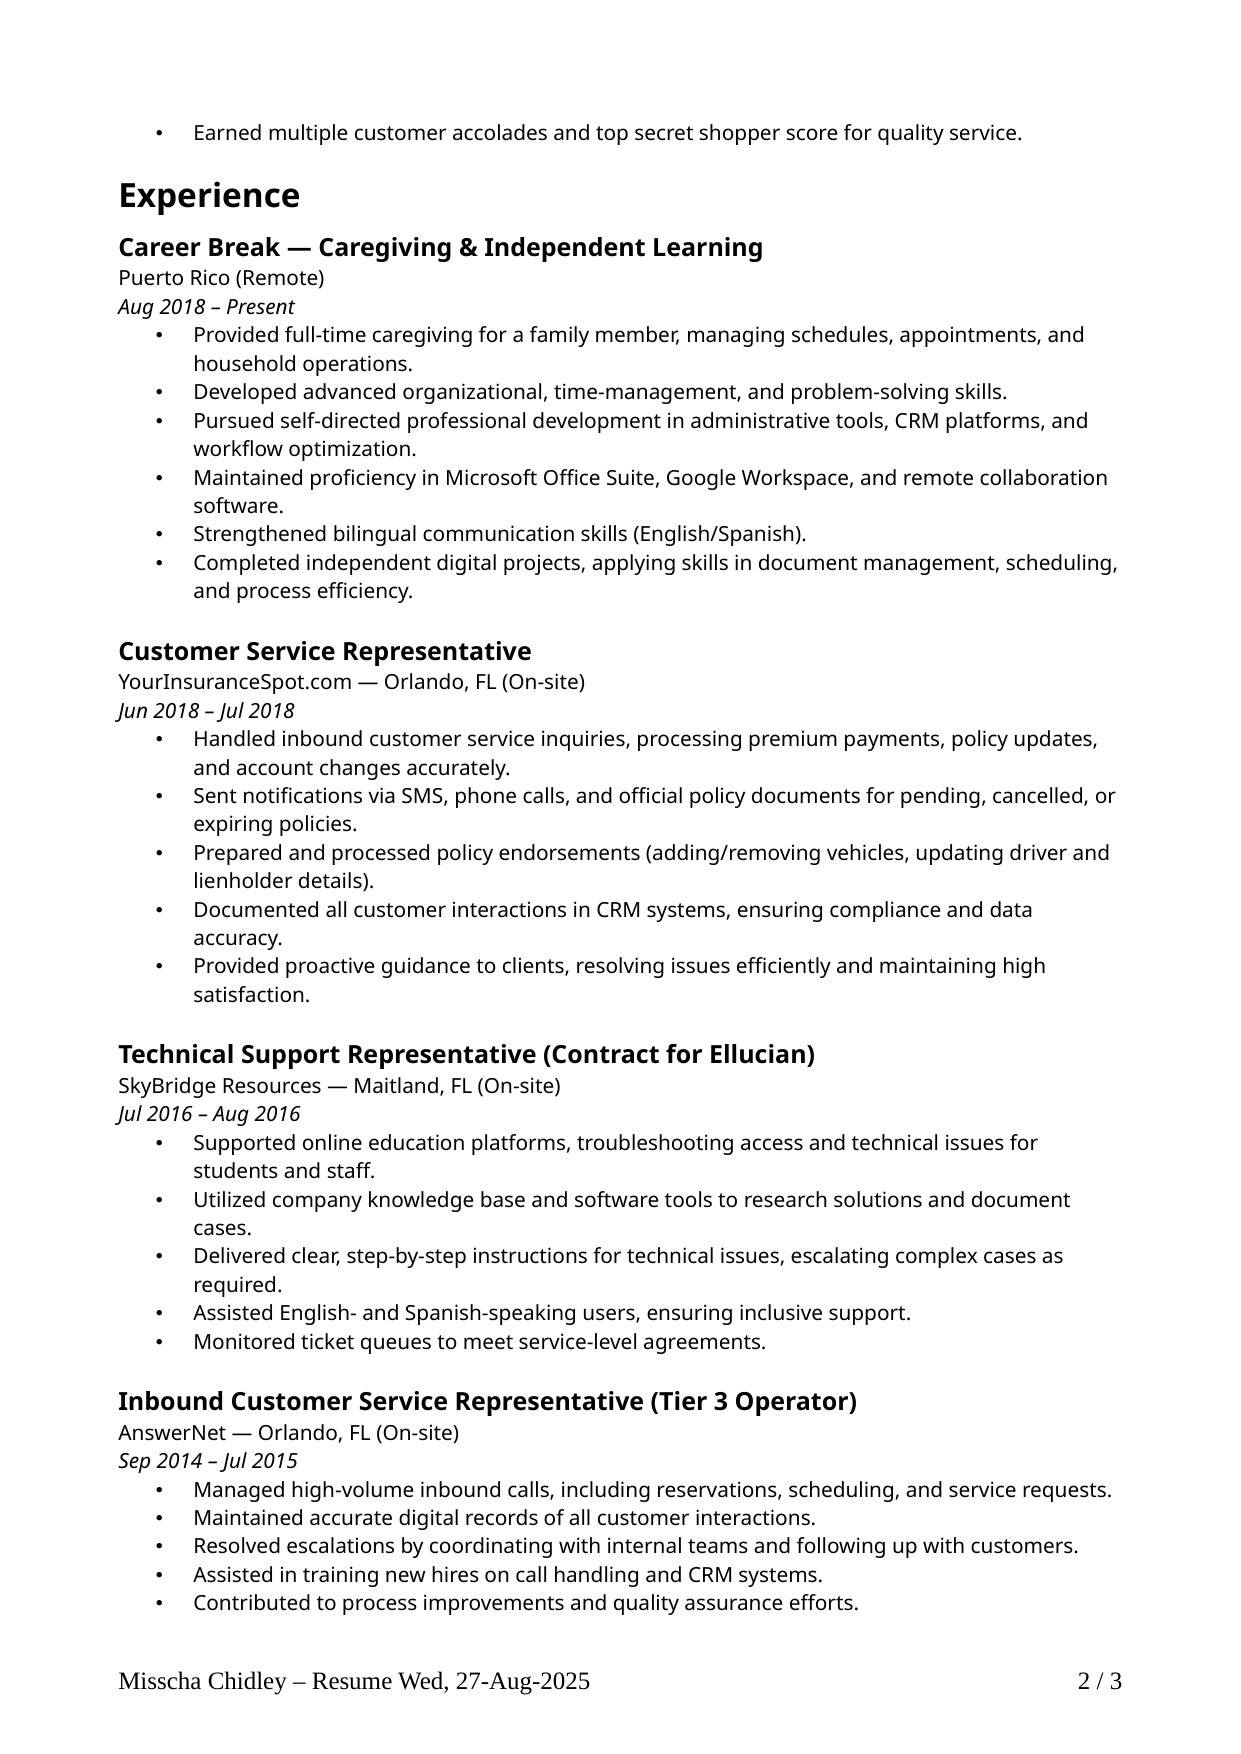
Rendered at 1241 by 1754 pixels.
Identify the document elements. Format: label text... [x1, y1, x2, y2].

list Resolved escalations by coordinating with internal teams and following up with customers. [156, 1532, 1122, 1560]
text Jun 2018 – Jul 2018 [118, 696, 1122, 724]
list Handled inbound customer service inquiries, processing premium payments, policy updates, and account changes accurately. [156, 724, 1122, 781]
list Monitored ticket queues to meet service-level agreements. [156, 1327, 1122, 1355]
list Documented all customer interactions in CRM systems, ensuring compliance and data accuracy. [156, 895, 1122, 952]
text Inbound Customer Service Representative (Tier 3 Operator) [118, 1384, 1122, 1418]
text Career Break — Caregiving & Independent Learning [118, 229, 1122, 263]
list Prepared and processed policy endorsements (adding/removing vehicles, updating driver and lienholder details). [156, 838, 1122, 895]
text Customer Service Representative [118, 633, 1122, 667]
list Assisted English- and Spanish-speaking users, ensuring inclusive support. [156, 1298, 1122, 1327]
list Managed high-volume inbound calls, including reservations, scheduling, and service requests. [156, 1475, 1122, 1503]
list Earned multiple customer accolades and top secret shopper score for quality service. [156, 118, 1122, 147]
list Developed advanced organizational, time-management, and problem-solving skills. [156, 377, 1122, 406]
list Maintained accurate digital records of all customer interactions. [156, 1503, 1122, 1532]
list Maintained proficiency in Microsoft Office Suite, Google Workspace, and remote collaboration software. [156, 463, 1122, 519]
list Provided full-time caregiving for a family member, managing schedules, appointments, and household operations. [156, 320, 1122, 377]
list Delivered clear, step-by-step instructions for technical issues, escalating complex cases as required. [156, 1242, 1122, 1298]
list Utilized company knowledge base and software tools to research solutions and document cases. [156, 1185, 1122, 1242]
text Puerto Rico (Remote) [118, 263, 1122, 292]
list Pursued self-directed professional development in administrative tools, CRM platforms, and workflow optimization. [156, 406, 1122, 463]
list Strengthened bilingual communication skills (English/Spanish). [156, 519, 1122, 548]
text Aug 2018 – Present [118, 292, 1122, 320]
list Contributed to process improvements and quality assurance efforts. [156, 1588, 1122, 1617]
text Jul 2016 – Aug 2016 [118, 1099, 1122, 1128]
text AnswerNet — Orlando, FL (On-site) [118, 1418, 1122, 1446]
list Supported online education platforms, troubleshooting access and technical issues for students and staff. [156, 1128, 1122, 1185]
list Sent notifications via SMS, phone calls, and official policy documents for pending, cancelled, or expiring policies. [156, 781, 1122, 838]
subtitle Experience [118, 172, 1122, 217]
text Technical Support Representative (Contract for Ellucian) [118, 1037, 1122, 1071]
list Completed independent digital projects, applying skills in document management, scheduling, and process efficiency. [156, 548, 1122, 605]
list Provided proactive guidance to clients, resolving issues efficiently and maintaining high satisfaction. [156, 952, 1122, 1008]
text SkyBridge Resources — Maitland, FL (On-site) [118, 1071, 1122, 1099]
list Assisted in training new hires on call handling and CRM systems. [156, 1560, 1122, 1588]
text Sep 2014 – Jul 2015 [118, 1446, 1122, 1475]
text YourInsuranceSpot.com — Orlando, FL (On-site) [118, 667, 1122, 696]
